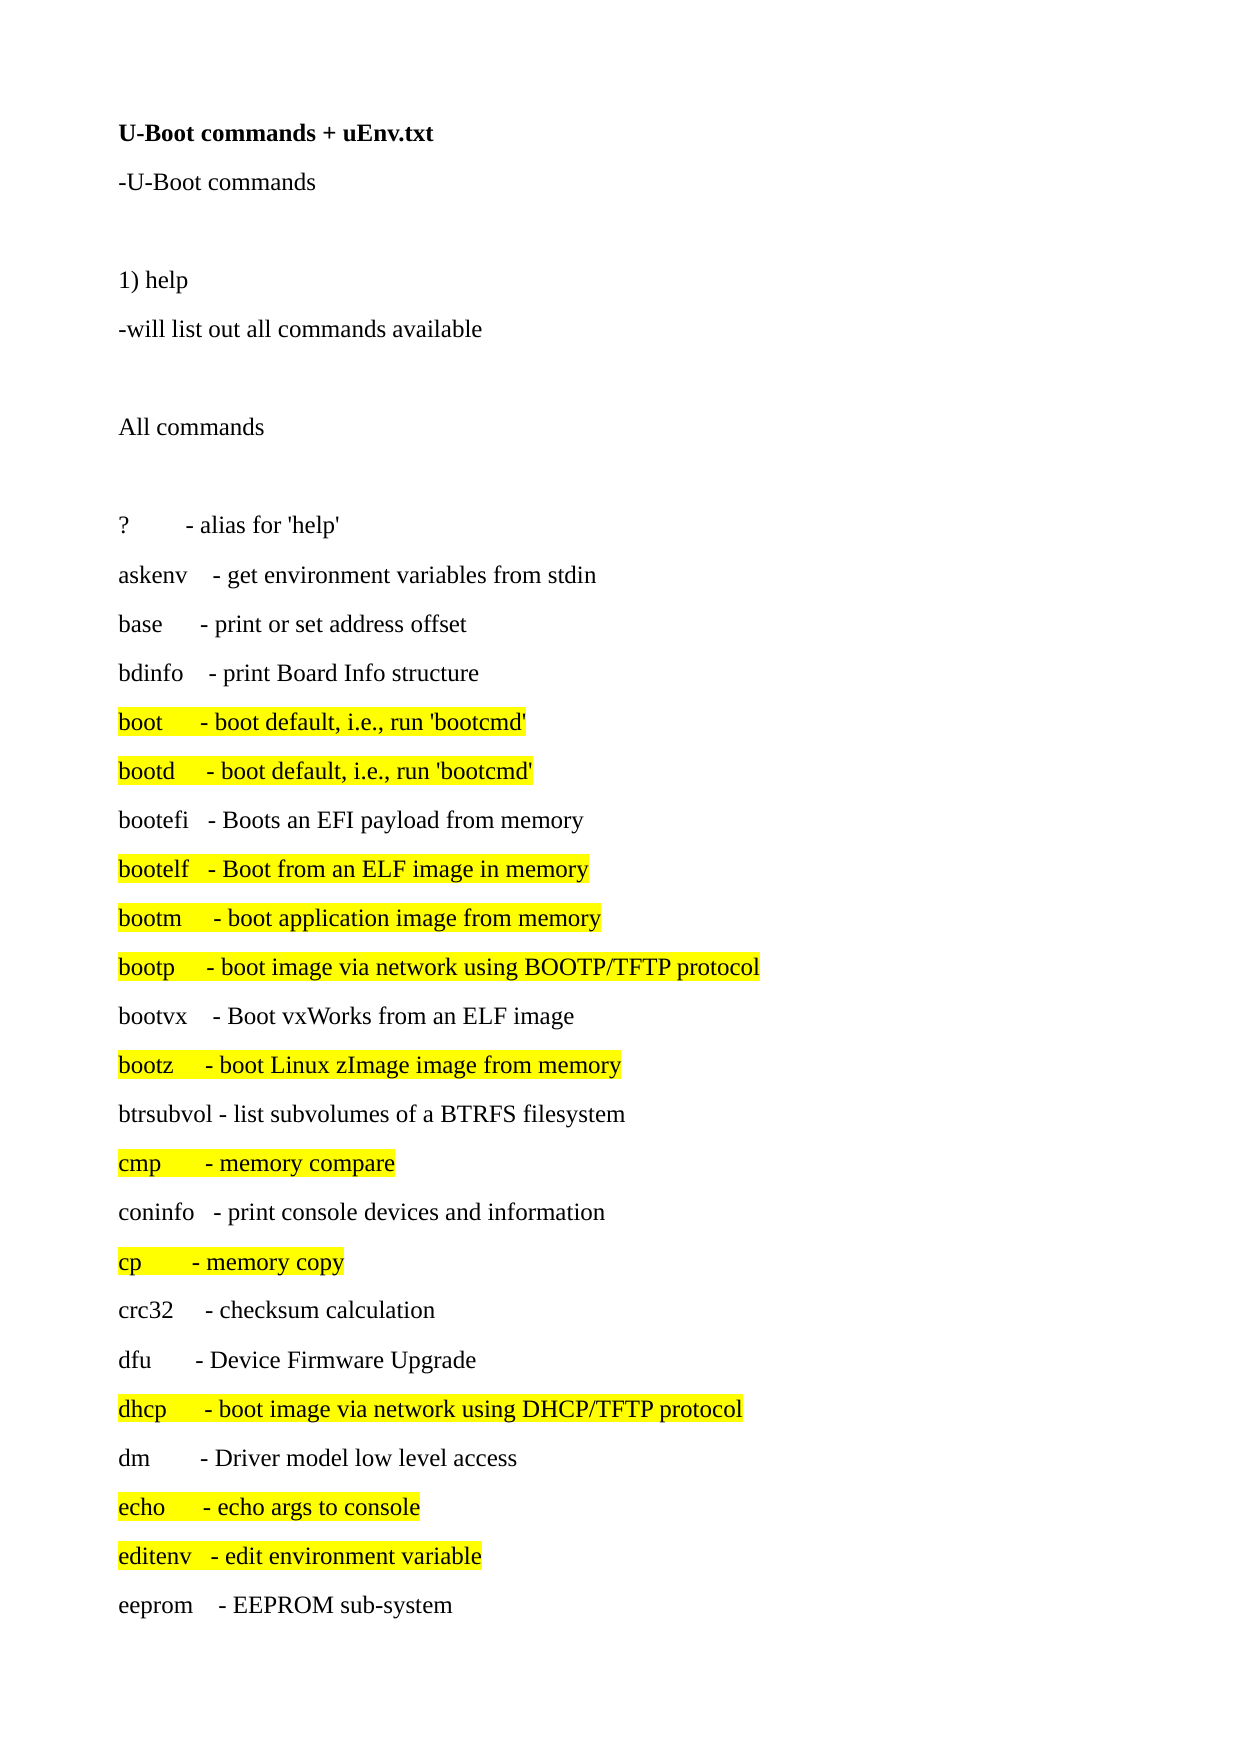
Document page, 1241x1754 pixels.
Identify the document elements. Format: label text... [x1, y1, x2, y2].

text editenv - edit environment variable [118, 1541, 1122, 1570]
text base - print or set address offset [118, 609, 1122, 637]
text All commands [118, 412, 1122, 441]
text askenv - get environment variables from stdin [118, 560, 1122, 588]
text bdinfo - print Board Info structure [118, 658, 1122, 687]
text btrsubvol - list subvolumes of a BTRFS filesystem [118, 1099, 1122, 1128]
text -will list out all commands available [118, 314, 1122, 343]
text U-Boot commands + uEnv.txt [118, 118, 1122, 147]
text coninfo - print console devices and information [118, 1197, 1122, 1226]
text bootefi - Boots an EFI payload from memory [118, 805, 1122, 834]
text bootp - boot image via network using BOOTP/TFTP protocol [118, 952, 1122, 981]
text -U-Boot commands [118, 167, 1122, 196]
text cp - memory copy [118, 1247, 1122, 1275]
text dfu - Device Firmware Upgrade [118, 1345, 1122, 1373]
text bootd - boot default, i.e., run 'bootcmd' [118, 756, 1122, 785]
text ? - alias for 'help' [118, 511, 1122, 539]
text boot - boot default, i.e., run 'bootcmd' [118, 707, 1122, 736]
text bootelf - Boot from an ELF image in memory [118, 854, 1122, 883]
text echo - echo args to console [118, 1492, 1122, 1521]
text bootz - boot Linux zImage image from memory [118, 1050, 1122, 1079]
text dm - Driver model low level access [118, 1443, 1122, 1472]
text cmp - memory compare [118, 1148, 1122, 1177]
text dhcp - boot image via network using DHCP/TFTP protocol [118, 1394, 1122, 1422]
text eeprom - EEPROM sub-system [118, 1590, 1122, 1619]
text 1) help [118, 265, 1122, 294]
text bootm - boot application image from memory [118, 903, 1122, 932]
text crc32 - checksum calculation [118, 1296, 1122, 1324]
text bootvx - Boot vxWorks from an ELF image [118, 1001, 1122, 1030]
